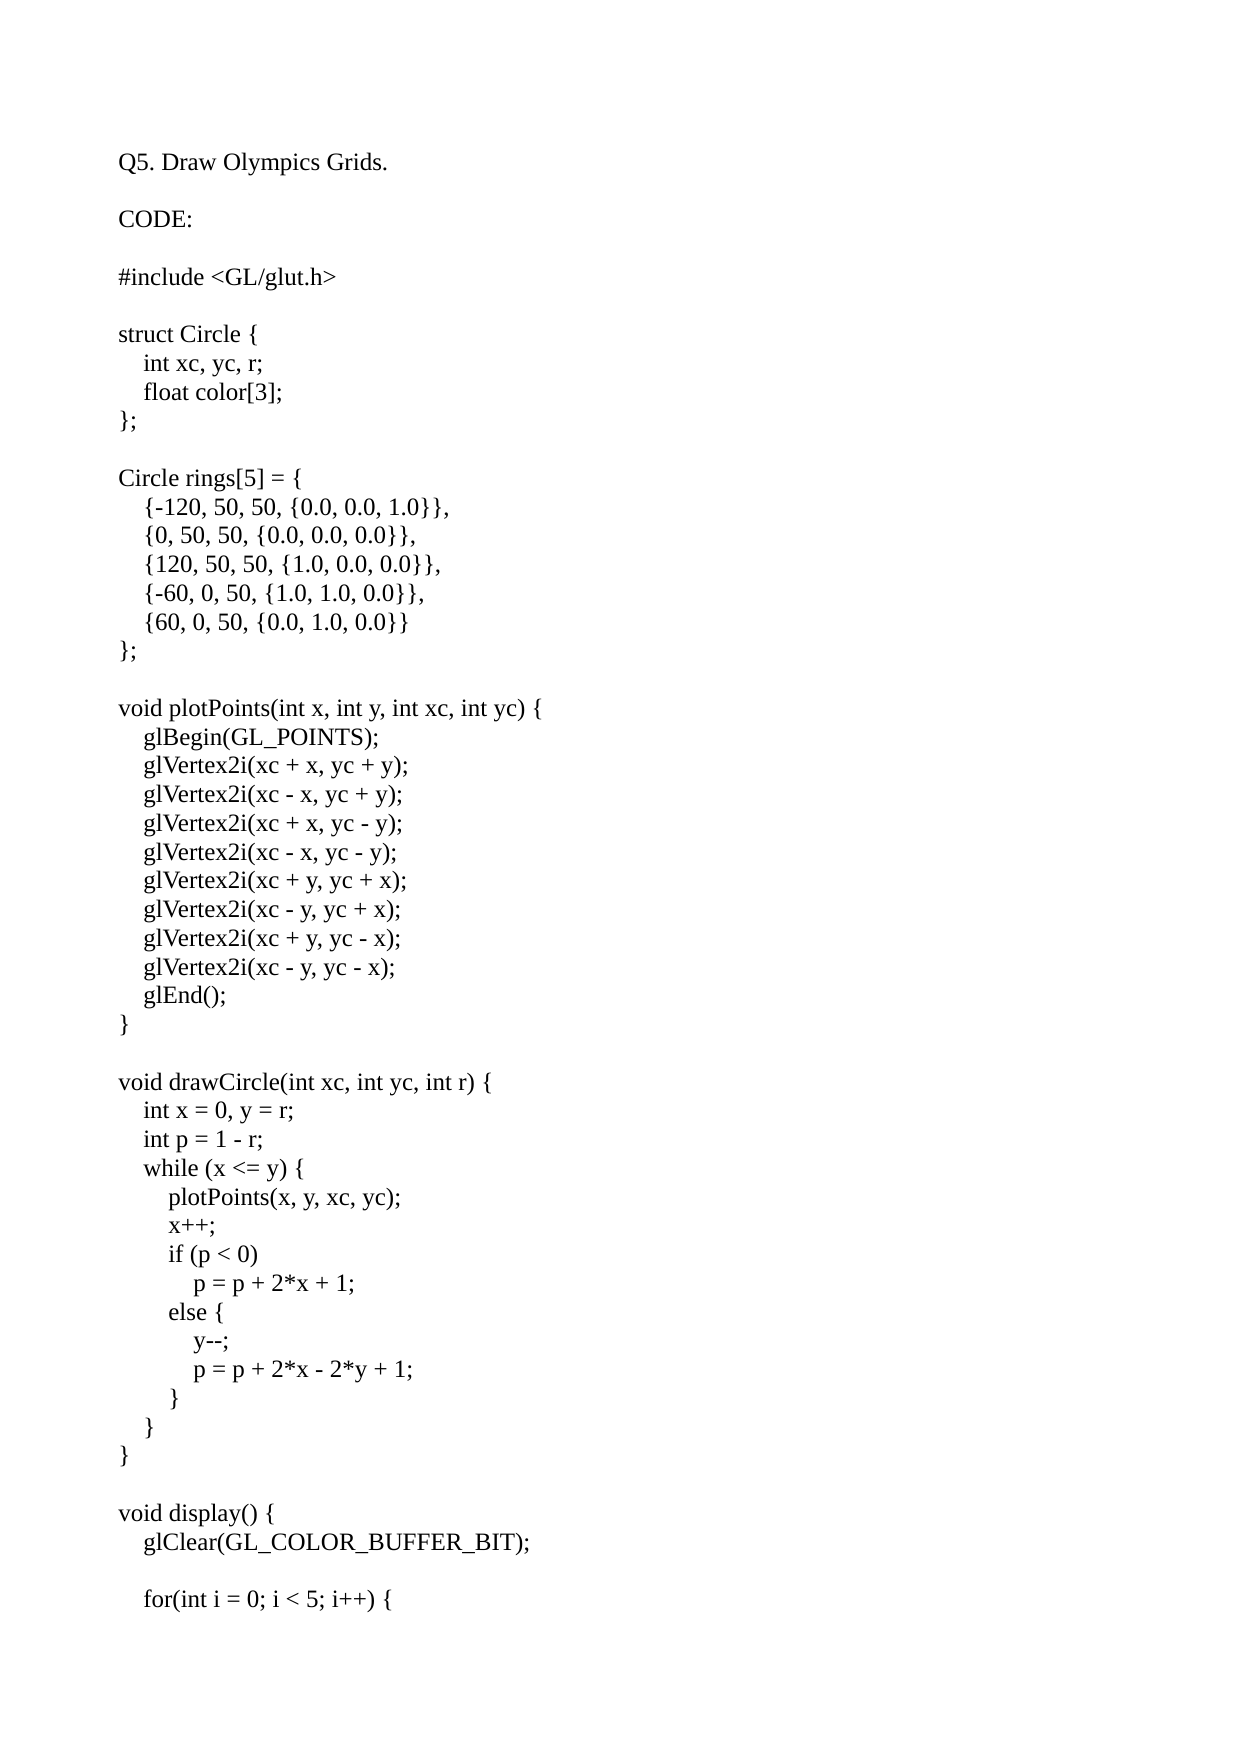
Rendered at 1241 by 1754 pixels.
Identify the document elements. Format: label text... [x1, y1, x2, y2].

text {60, 0, 50, {0.0, 1.0, 0.0}} [118, 607, 1122, 636]
text }; [118, 636, 1122, 664]
text if (p < 0) [118, 1239, 1122, 1268]
text } [118, 1009, 1122, 1038]
text glVertex2i(xc - x, yc + y); [118, 779, 1122, 808]
text p = p + 2*x - 2*y + 1; [118, 1354, 1122, 1383]
text int p = 1 - r; [118, 1124, 1122, 1153]
text glVertex2i(xc - x, yc - y); [118, 837, 1122, 866]
text } [118, 1441, 1122, 1469]
text p = p + 2*x + 1; [118, 1268, 1122, 1297]
text void display() { [118, 1498, 1122, 1527]
text Q5. Draw Olympics Grids. [118, 147, 1122, 176]
text CODE: [118, 204, 1122, 233]
text void drawCircle(int xc, int yc, int r) { [118, 1067, 1122, 1096]
text {-60, 0, 50, {1.0, 1.0, 0.0}}, [118, 578, 1122, 607]
text glVertex2i(xc + x, yc + y); [118, 751, 1122, 779]
text int x = 0, y = r; [118, 1096, 1122, 1124]
text glVertex2i(xc + y, yc + x); [118, 866, 1122, 894]
text glVertex2i(xc - y, yc - x); [118, 952, 1122, 981]
text struct Circle { [118, 319, 1122, 348]
text int xc, yc, r; [118, 348, 1122, 377]
text {0, 50, 50, {0.0, 0.0, 0.0}}, [118, 521, 1122, 549]
text }; [118, 406, 1122, 434]
text y--; [118, 1326, 1122, 1354]
text glVertex2i(xc - y, yc + x); [118, 894, 1122, 923]
text glBegin(GL_POINTS); [118, 722, 1122, 751]
text else { [118, 1297, 1122, 1326]
text x++; [118, 1211, 1122, 1239]
text {120, 50, 50, {1.0, 0.0, 0.0}}, [118, 549, 1122, 578]
text glVertex2i(xc + y, yc - x); [118, 923, 1122, 952]
text #include <GL/glut.h> [118, 262, 1122, 291]
text for(int i = 0; i < 5; i++) { [118, 1584, 1122, 1613]
text } [118, 1412, 1122, 1441]
text void plotPoints(int x, int y, int xc, int yc) { [118, 693, 1122, 722]
text float color[3]; [118, 377, 1122, 406]
text Circle rings[5] = { [118, 463, 1122, 492]
text glVertex2i(xc + x, yc - y); [118, 808, 1122, 837]
text while (x <= y) { [118, 1153, 1122, 1182]
text plotPoints(x, y, xc, yc); [118, 1182, 1122, 1211]
text glEnd(); [118, 981, 1122, 1009]
text glClear(GL_COLOR_BUFFER_BIT); [118, 1527, 1122, 1556]
text } [118, 1383, 1122, 1412]
text {-120, 50, 50, {0.0, 0.0, 1.0}}, [118, 492, 1122, 521]
